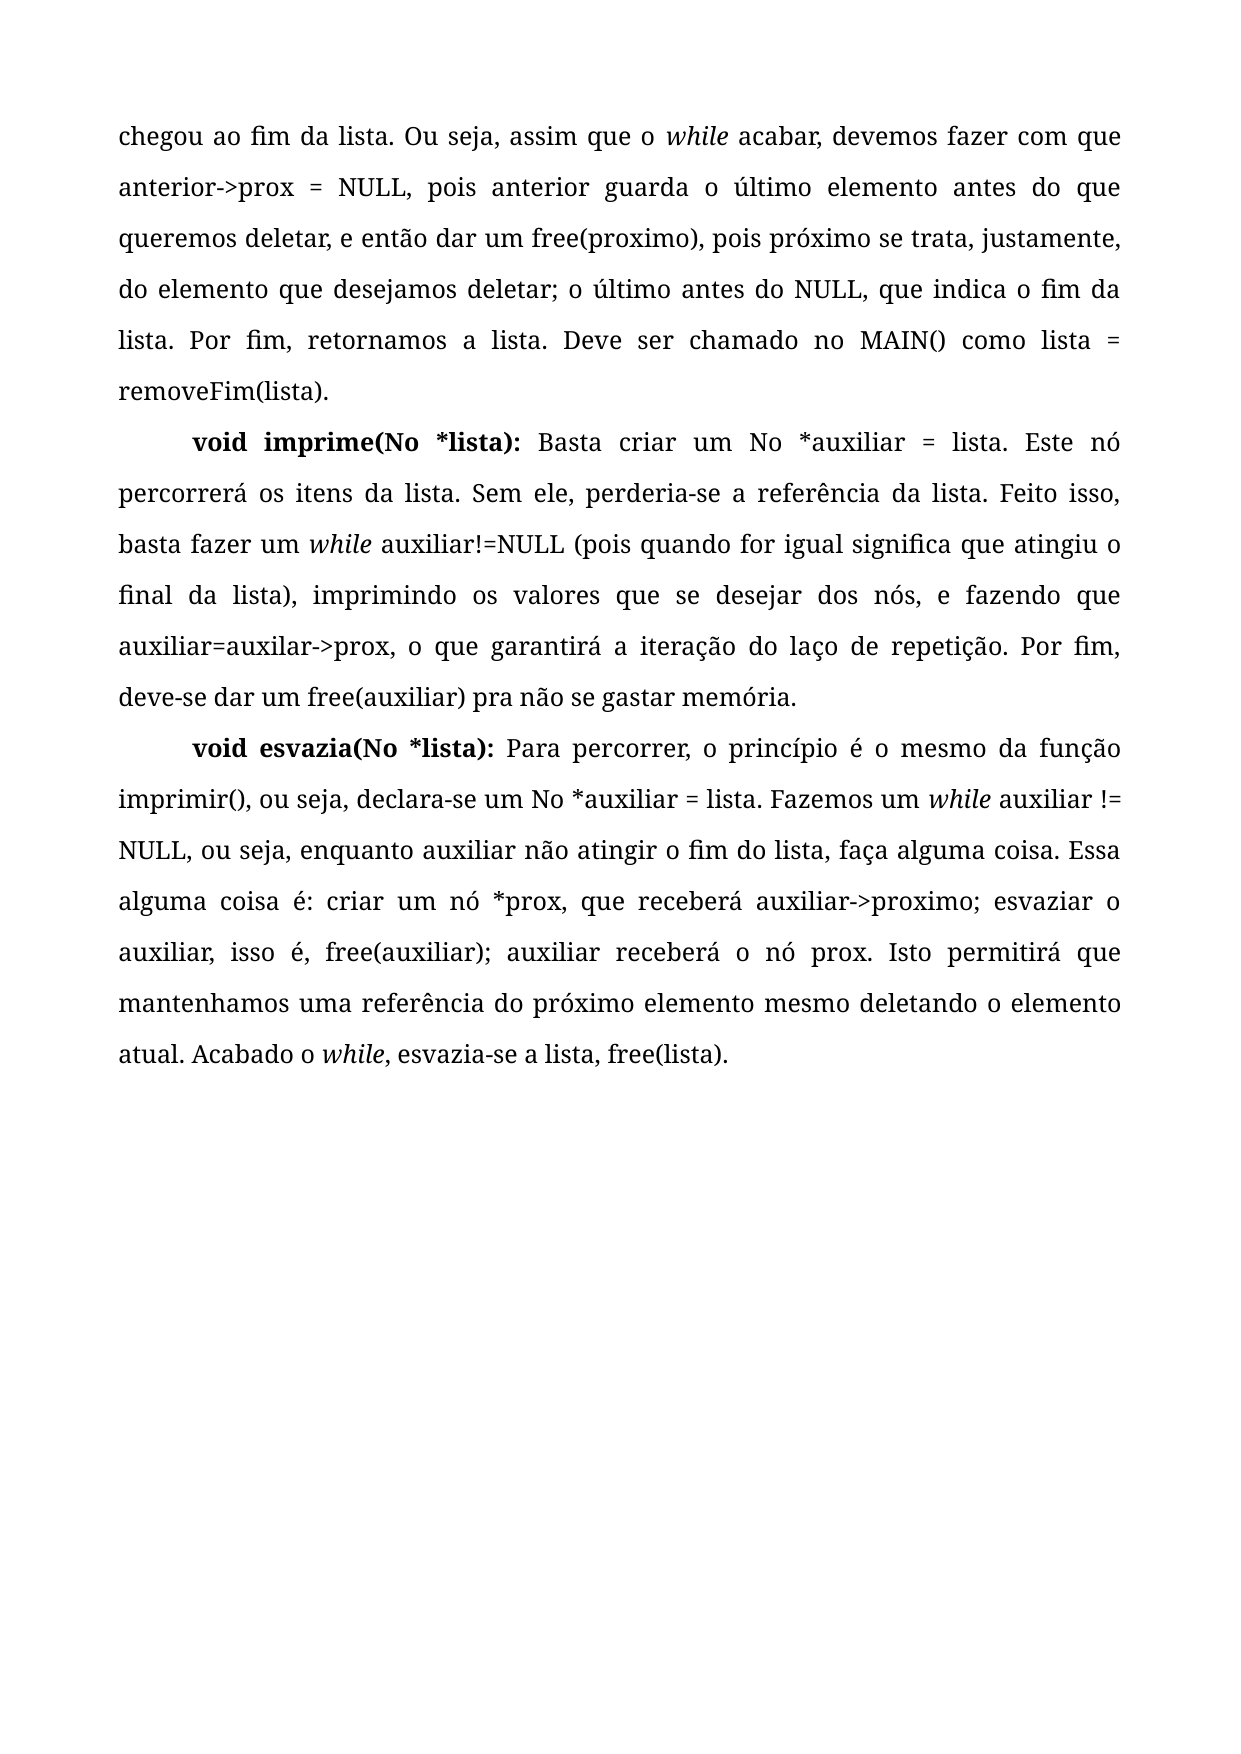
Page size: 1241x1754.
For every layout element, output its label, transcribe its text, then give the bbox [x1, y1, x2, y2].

text void imprime(No *lista): Basta criar um No *auxiliar = lista. Este nó percorrerá os itens da lista. Sem ele, perderia-se a referência da lista. Feito isso, basta fazer um while auxiliar!=NULL (pois quando for igual significa que atingiu o final da lista), imprimindo os valores que se desejar dos nós, e fazendo que auxiliar=auxilar->prox, o que garantirá a iteração do laço de repetição. Por fim, deve-se dar um free(auxiliar) pra não se gastar memória. [118, 424, 1122, 714]
text chegou ao fim da lista. Ou seja, assim que o while acabar, devemos fazer com que anterior->prox = NULL, pois anterior guarda o último elemento antes do que queremos deletar, e então dar um free(proximo), pois próximo se trata, justamente, do elemento que desejamos deletar; o último antes do NULL, que indica o fim da lista. Por fim, retornamos a lista. Deve ser chamado no MAIN() como lista = removeFim(lista). [118, 118, 1122, 407]
text void esvazia(No *lista): Para percorrer, o princípio é o mesmo da função imprimir(), ou seja, declara-se um No *auxiliar = lista. Fazemos um while auxiliar != NULL, ou seja, enquanto auxiliar não atingir o fim do lista, faça alguma coisa. Essa alguma coisa é: criar um nó *prox, que receberá auxiliar->proximo; esvaziar o auxiliar, isso é, free(auxiliar); auxiliar receberá o nó prox. Isto permitirá que mantenhamos uma referência do próximo elemento mesmo deletando o elemento atual. Acabado o while, esvazia-se a lista, free(lista). [118, 731, 1122, 1071]
